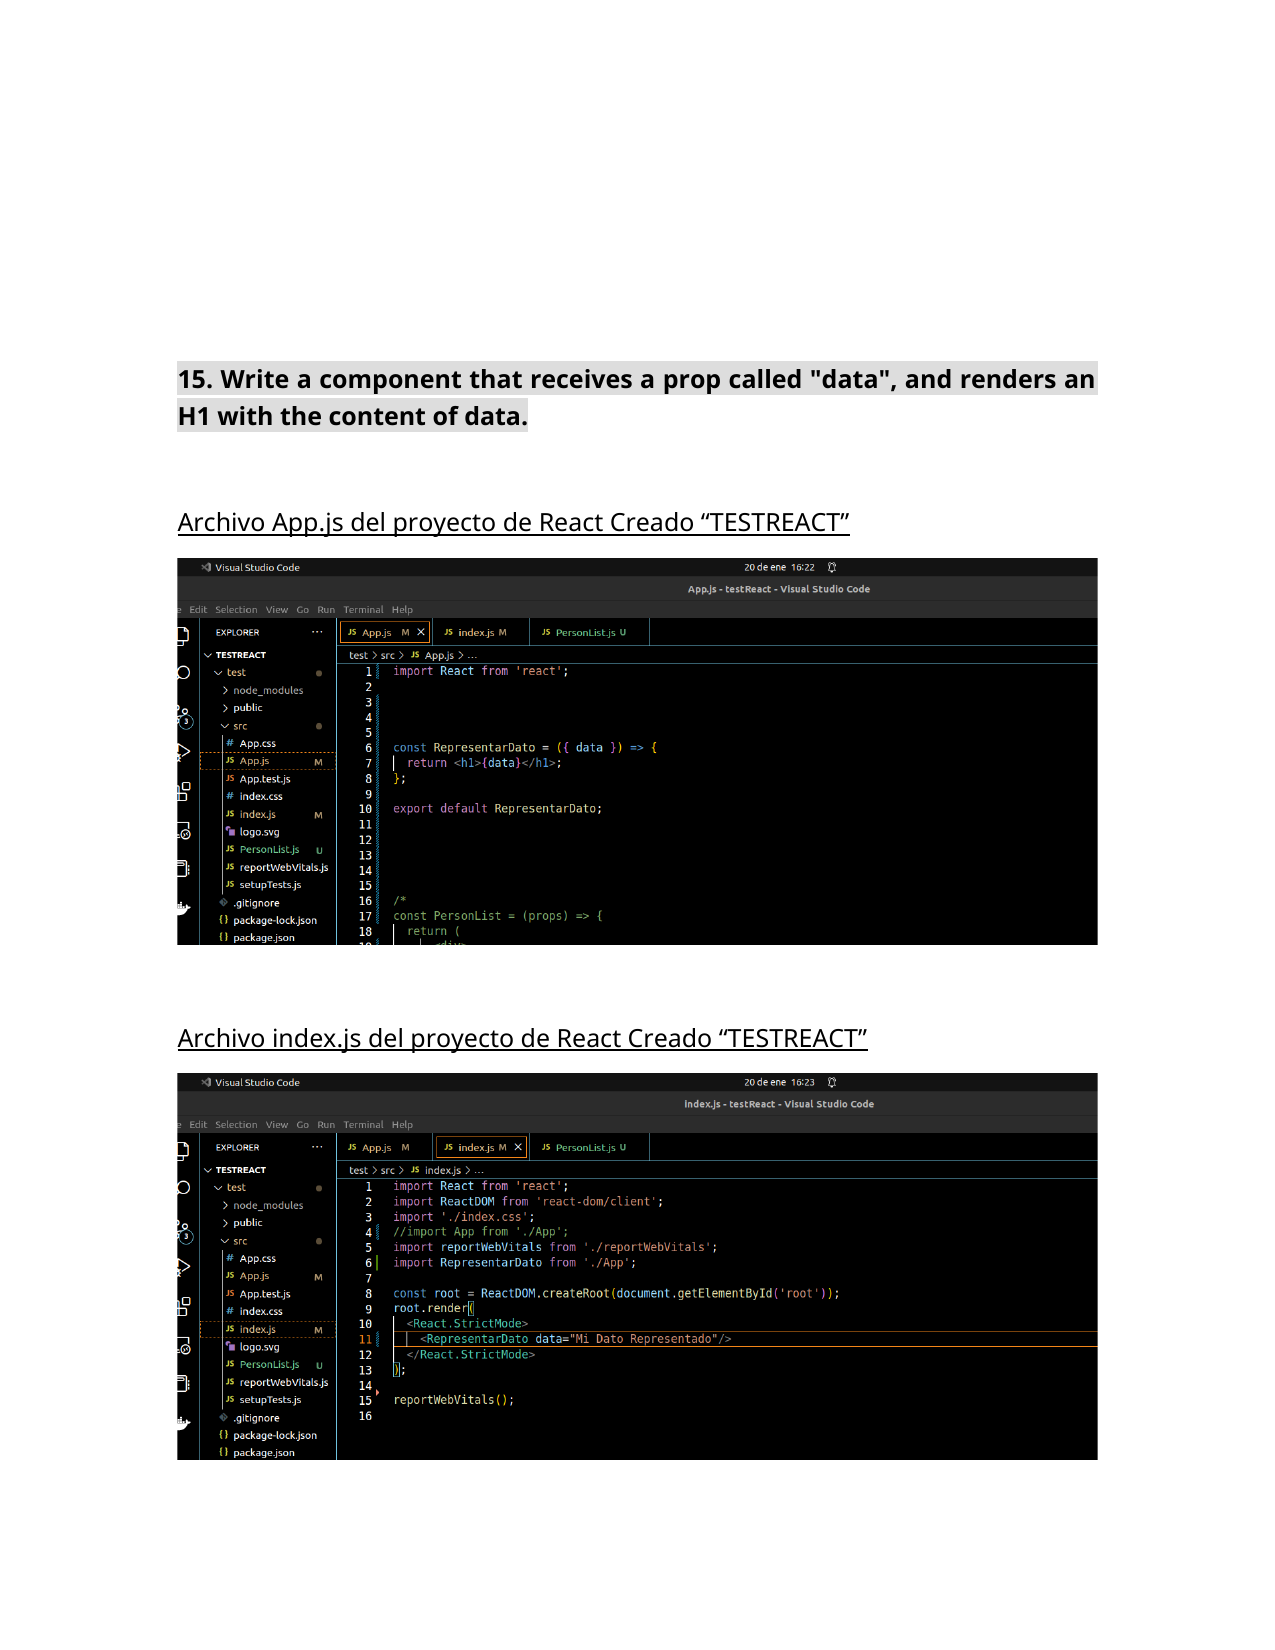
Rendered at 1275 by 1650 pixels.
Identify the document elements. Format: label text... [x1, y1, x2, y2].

text Archivo App.js del proyecto de React Creado “TESTREACT” [177, 505, 1098, 539]
text 15. Write a component that receives a prop called "data", and renders an H1 with the content of data. [177, 361, 1098, 432]
text Archivo index.js del proyecto de React Creado “TESTREACT” [177, 1020, 1098, 1054]
picture [177, 1073, 1098, 1460]
picture [177, 558, 1098, 945]
